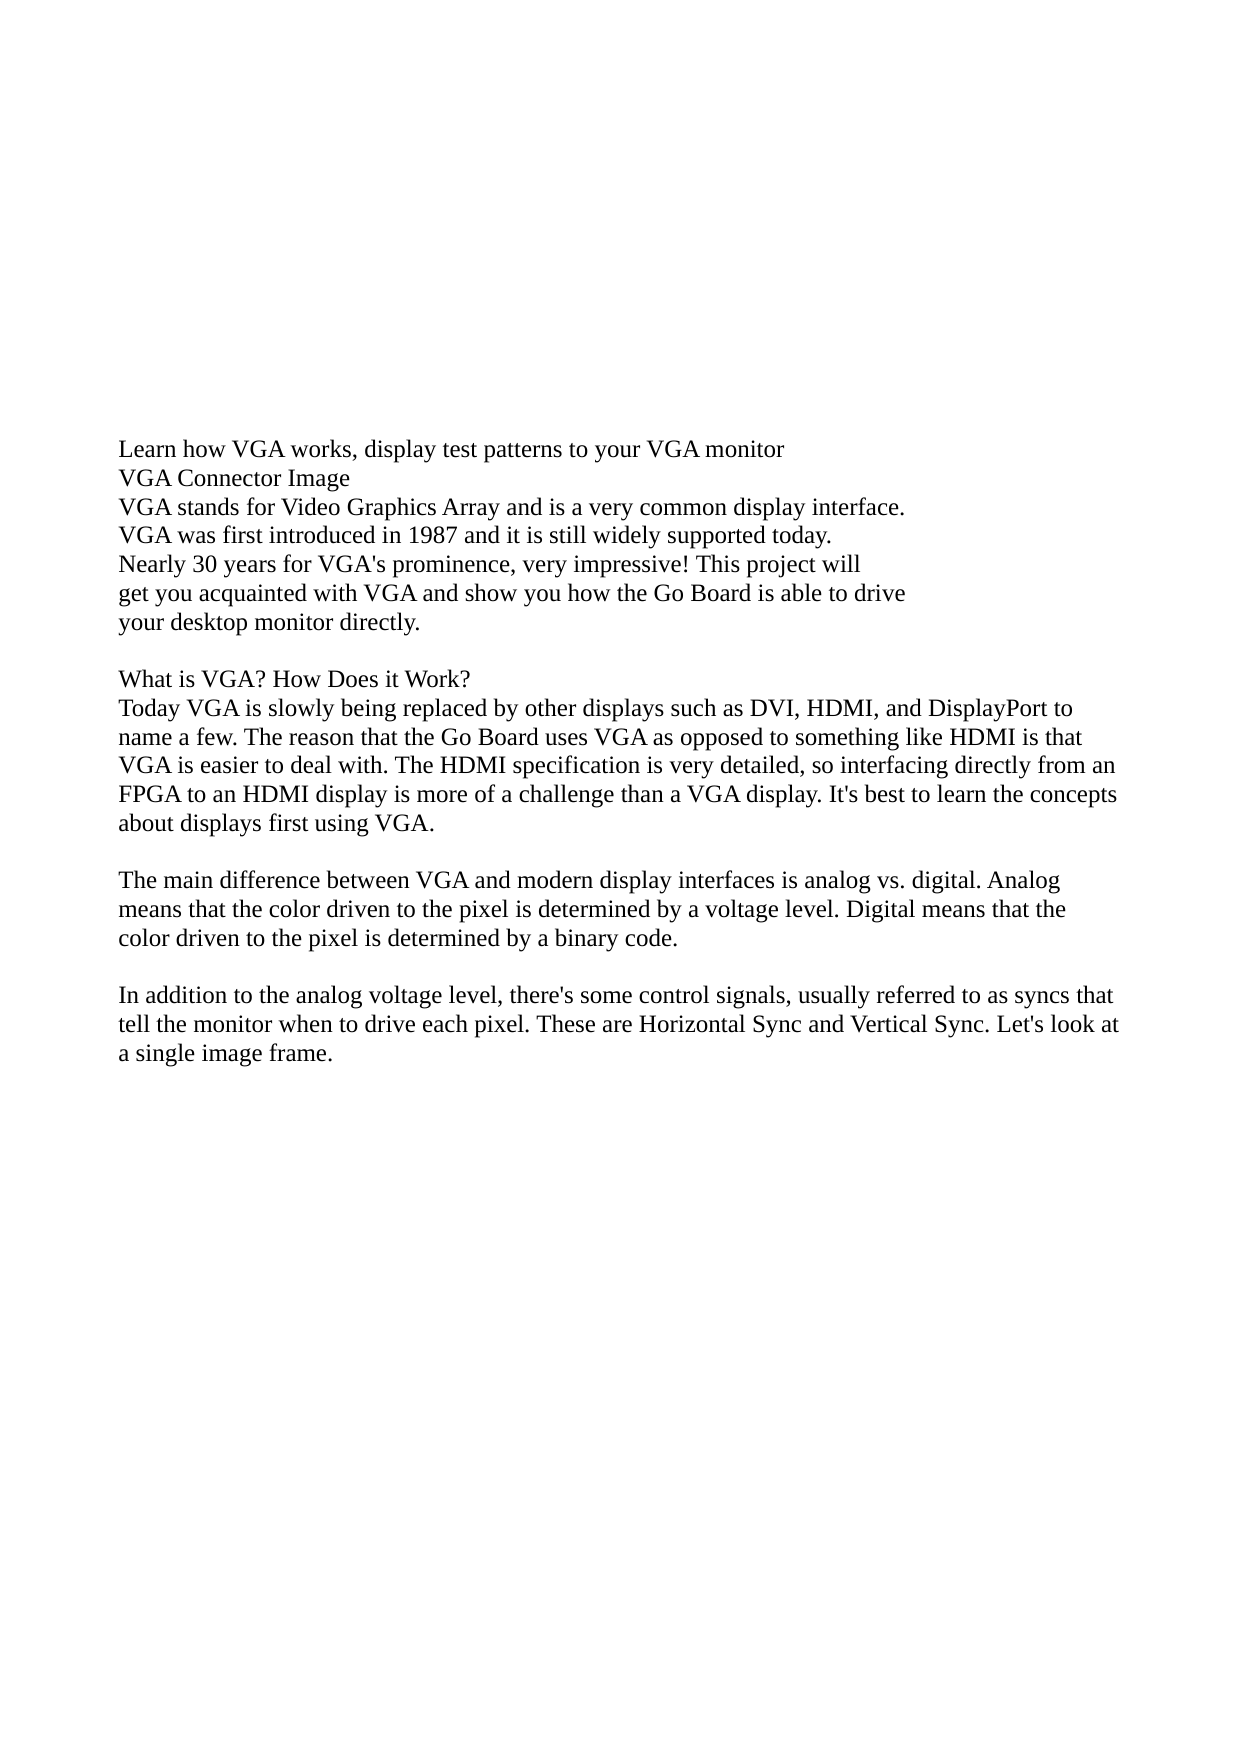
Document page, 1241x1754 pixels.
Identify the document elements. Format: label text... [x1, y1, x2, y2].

text VGA was first introduced in 1987 and it is still widely supported today. [118, 521, 1122, 549]
text Learn how VGA works, display test patterns to your VGA monitor [118, 434, 1122, 463]
text get you acquainted with VGA and show you how the Go Board is able to drive [118, 578, 1122, 607]
text VGA stands for Video Graphics Array and is a very common display interface. [118, 492, 1122, 521]
text What is VGA? How Does it Work? [118, 664, 1122, 693]
text Nearly 30 years for VGA's prominence, very impressive! This project will [118, 549, 1122, 578]
text Today VGA is slowly being replaced by other displays such as DVI, HDMI, and DisplayPort to name a few. The reason that the Go Board uses VGA as opposed to something like HDMI is that VGA is easier to deal with. The HDMI specification is very detailed, so interfacing directly from an FPGA to an HDMI display is more of a challenge than a VGA display. It's best to learn the concepts about displays first using VGA. [118, 693, 1122, 837]
text In addition to the analog voltage level, there's some control signals, usually referred to as syncs that tell the monitor when to drive each pixel. These are Horizontal Sync and Vertical Sync. Let's look at a single image frame. [118, 981, 1122, 1067]
text VGA Connector Image [118, 463, 1122, 492]
text your desktop monitor directly. [118, 607, 1122, 636]
text The main difference between VGA and modern display interfaces is analog vs. digital. Analog means that the color driven to the pixel is determined by a voltage level. Digital means that the color driven to the pixel is determined by a binary code. [118, 866, 1122, 952]
